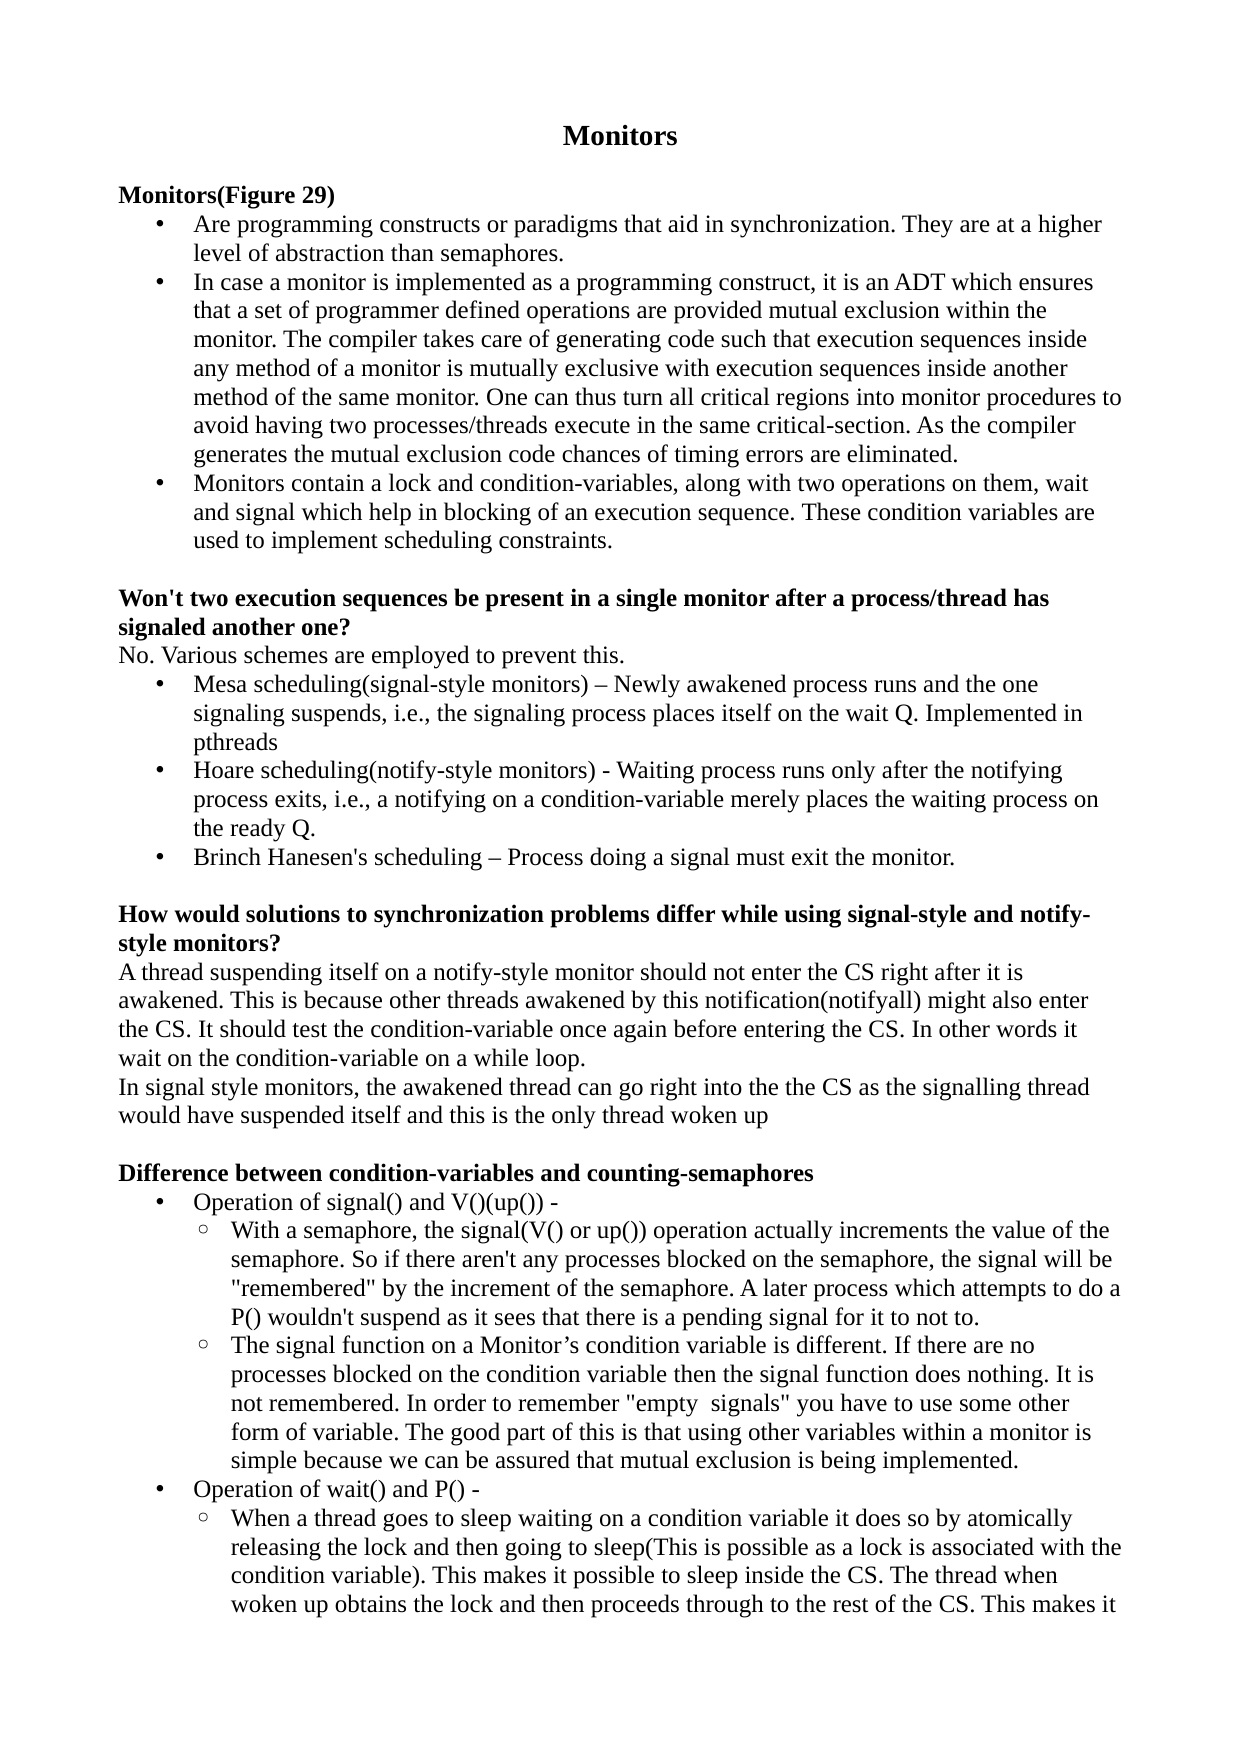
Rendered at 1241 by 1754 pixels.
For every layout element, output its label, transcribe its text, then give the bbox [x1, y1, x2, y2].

list Operation of wait() and P() - [156, 1474, 1122, 1503]
list When a thread goes to sleep waiting on a condition variable it does so by atomically releasing the lock and then going to sleep(This is possible as a lock is associated with the condition variable). This makes it possible to sleep inside the CS. The thread when woken up obtains the lock and then proceeds through to the rest of the CS. This makes it [193, 1503, 1122, 1618]
list The signal function on a Monitor’s condition variable is different. If there are no processes blocked on the condition variable then the signal function does nothing. It is not remembered. In order to remember "empty signals" you have to use some other form of variable. The good part of this is that using other variables within a monitor is simple because we can be assured that mutual exclusion is being implemented. [193, 1330, 1122, 1474]
list Operation of signal() and V()(up()) - [156, 1187, 1122, 1215]
text Difference between condition-variables and counting-semaphores [118, 1158, 1122, 1187]
text A thread suspending itself on a notify-style monitor should not enter the CS right after it is awakened. This is because other threads awakened by this notification(notifyall) might also enter the CS. It should test the condition-variable once again before entering the CS. In other words it wait on the condition-variable on a while loop. [118, 957, 1122, 1072]
text Monitors [118, 118, 1122, 152]
list With a semaphore, the signal(V() or up()) operation actually increments the value of the semaphore. So if there aren't any processes blocked on the semaphore, the signal will be "remembered" by the increment of the semaphore. A later process which attempts to do a P() wouldn't suspend as it sees that there is a pending signal for it to not to. [193, 1215, 1122, 1330]
text How would solutions to synchronization problems differ while using signal-style and notify-style monitors? [118, 899, 1122, 957]
text In signal style monitors, the awakened thread can go right into the the CS as the signalling thread would have suspended itself and this is the only thread woken up [118, 1072, 1122, 1129]
list In case a monitor is implemented as a programming construct, it is an ADT which ensures that a set of programmer defined operations are provided mutual exclusion within the monitor. The compiler takes care of generating code such that execution sequences inside any method of a monitor is mutually exclusive with execution sequences inside another method of the same monitor. One can thus turn all critical regions into monitor procedures to avoid having two processes/threads execute in the same critical-section. As the compiler generates the mutual exclusion code chances of timing errors are eliminated. [156, 267, 1122, 468]
list Mesa scheduling(signal-style monitors) – Newly awakened process runs and the one signaling suspends, i.e., the signaling process places itself on the wait Q. Implemented in pthreads [156, 669, 1122, 755]
list Brinch Hanesen's scheduling – Process doing a signal must exit the monitor. [156, 842, 1122, 870]
list Hoare scheduling(notify-style monitors) - Waiting process runs only after the notifying process exits, i.e., a notifying on a condition-variable merely places the waiting process on the ready Q. [156, 755, 1122, 842]
list Monitors contain a lock and condition-variables, along with two operations on them, wait and signal which help in blocking of an execution sequence. These condition variables are used to implement scheduling constraints. [156, 468, 1122, 554]
list Are programming constructs or paradigms that aid in synchronization. They are at a higher level of abstraction than semaphores. [156, 209, 1122, 267]
text No. Various schemes are employed to prevent this. [118, 640, 1122, 669]
text Won't two execution sequences be present in a single monitor after a process/thread has signaled another one? [118, 583, 1122, 640]
text Monitors(Figure 29) [118, 180, 1122, 209]
